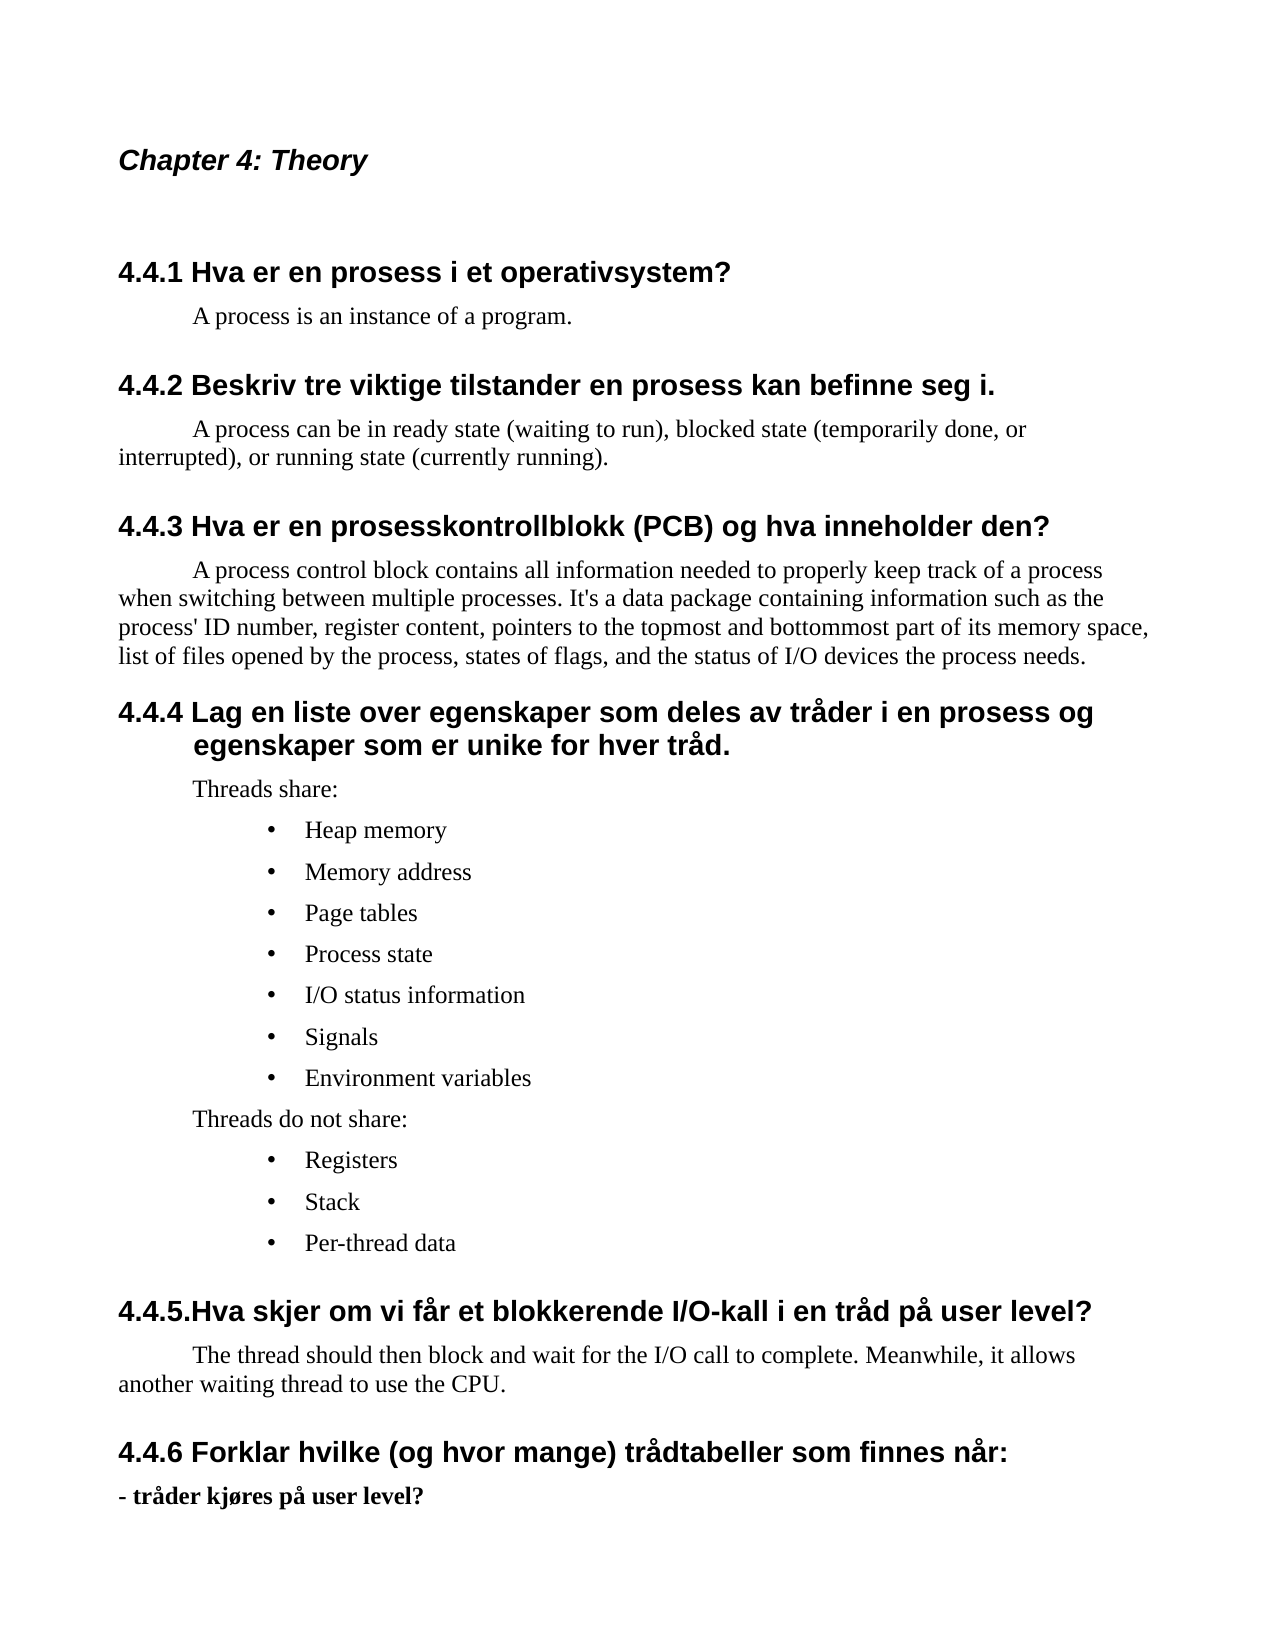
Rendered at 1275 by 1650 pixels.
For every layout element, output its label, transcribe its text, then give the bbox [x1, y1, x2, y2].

subtitle 4.4.2 Beskriv tre viktige tilstander en prosess kan befinne seg i. [118, 368, 1157, 401]
list Stack [267, 1187, 1157, 1216]
list Heap memory [267, 816, 1157, 844]
list Per-thread data [267, 1228, 1157, 1257]
list Signals [267, 1022, 1157, 1051]
subtitle Chapter 4: Theory [118, 143, 1157, 177]
text A process is an instance of a program. [118, 301, 1157, 330]
subtitle 4.4.1 Hva er en prosess i et operativsystem? [118, 255, 1157, 289]
list I/O status information [267, 981, 1157, 1009]
list Page tables [267, 898, 1157, 927]
text A process control block contains all information needed to properly keep track of a process when switching between multiple processes. It's a data package containing information such as the process' ID number, register content, pointers to the topmost and bottommost part of its memory space, list of files opened by the process, states of flags, and the status of I/O devices the process needs. [118, 555, 1157, 670]
text Threads share: [118, 774, 1157, 803]
subtitle 4.4.6 Forklar hvilke (og hvor mange) trådtabeller som finnes når: [118, 1435, 1157, 1469]
subtitle 4.4.4 Lag en liste over egenskaper som deles av tråder i en prosess og egenskaper som er unike for hver tråd. [118, 695, 1157, 762]
text Threads do not share: [118, 1104, 1157, 1133]
subtitle 4.4.5.Hva skjer om vi får et blokkerende I/O-kall i en tråd på user level? [118, 1294, 1157, 1328]
subtitle 4.4.3 Hva er en prosesskontrollblokk (PCB) og hva inneholder den? [118, 509, 1157, 542]
text A process can be in ready state (waiting to run), blocked state (temporarily done, or interrupted), or running state (currently running). [118, 414, 1157, 471]
list Process state [267, 939, 1157, 968]
list Environment variables [267, 1063, 1157, 1092]
list Registers [267, 1146, 1157, 1174]
text The thread should then block and wait for the I/O call to complete. Meanwhile, it allows another waiting thread to use the CPU. [118, 1340, 1157, 1398]
text - tråder kjøres på user level? [118, 1481, 1157, 1510]
list Memory address [267, 857, 1157, 886]
